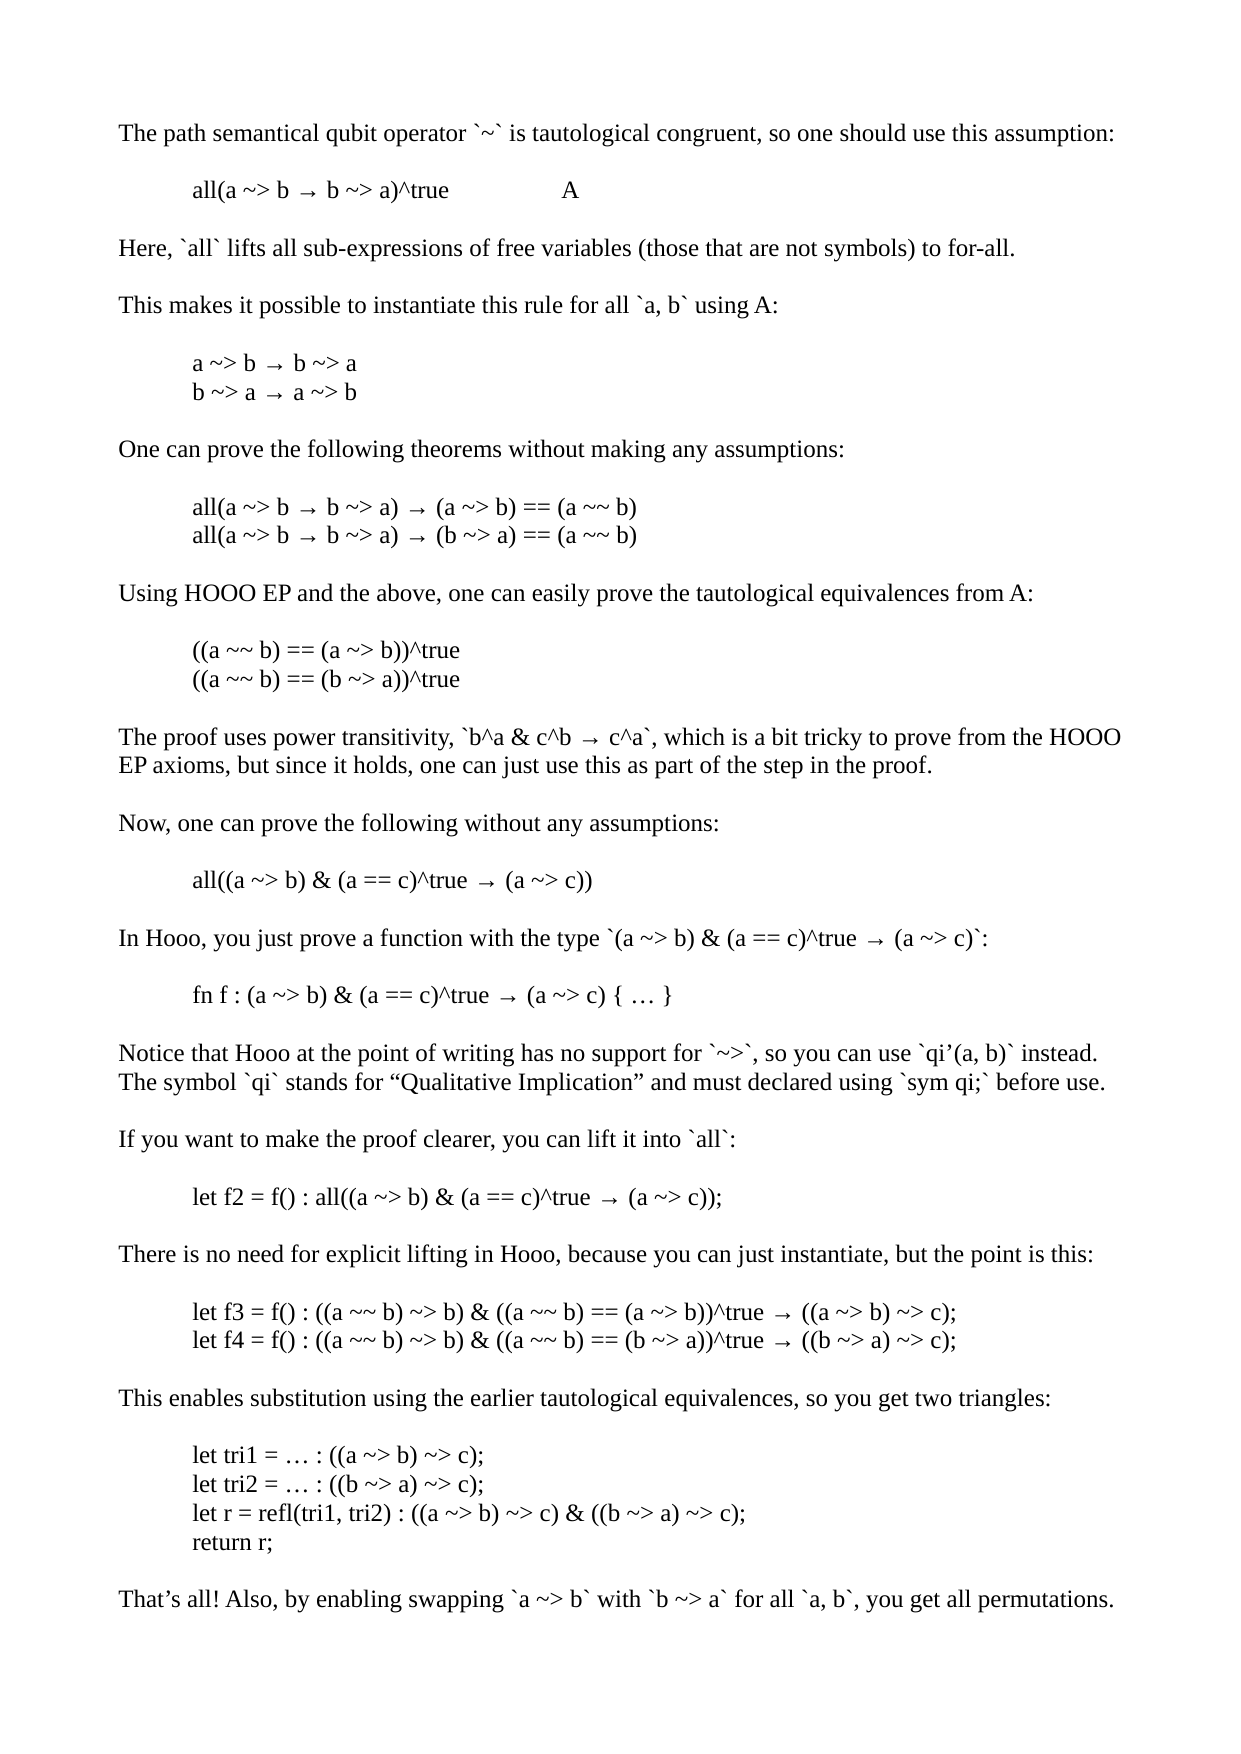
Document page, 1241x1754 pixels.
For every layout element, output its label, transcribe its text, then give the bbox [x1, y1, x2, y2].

text One can prove the following theorems without making any assumptions: [118, 434, 1122, 463]
text The path semantical qubit operator `~` is tautological congruent, so one should use this assumption: [118, 118, 1122, 147]
text In Hooo, you just prove a function with the type `(a ~> b) & (a == c)^true → (a ~> c)`: [118, 923, 1122, 952]
text all(a ~> b → b ~> a)^true A [118, 176, 1122, 204]
text let f2 = f() : all((a ~> b) & (a == c)^true → (a ~> c)); [118, 1182, 1122, 1211]
text let tri2 = … : ((b ~> a) ~> c); [118, 1469, 1122, 1498]
text let r = refl(tri1, tri2) : ((a ~> b) ~> c) & ((b ~> a) ~> c); [118, 1498, 1122, 1527]
text Notice that Hooo at the point of writing has no support for `~>`, so you can use `qi’(a, b)` instead. [118, 1038, 1122, 1067]
text The proof uses power transitivity, `b^a & c^b → c^a`, which is a bit tricky to prove from the HOOO EP axioms, but since it holds, one can just use this as part of the step in the proof. [118, 722, 1122, 779]
text all((a ~> b) & (a == c)^true → (a ~> c)) [118, 866, 1122, 894]
text all(a ~> b → b ~> a) → (b ~> a) == (a ~~ b) [118, 521, 1122, 549]
text fn f : (a ~> b) & (a == c)^true → (a ~> c) { … } [118, 981, 1122, 1009]
text all(a ~> b → b ~> a) → (a ~> b) == (a ~~ b) [118, 492, 1122, 521]
text There is no need for explicit lifting in Hooo, because you can just instantiate, but the point is this: [118, 1239, 1122, 1268]
text This enables substitution using the earlier tautological equivalences, so you get two triangles: [118, 1383, 1122, 1412]
text Using HOOO EP and the above, one can easily prove the tautological equivalences from A: [118, 578, 1122, 607]
text Now, one can prove the following without any assumptions: [118, 808, 1122, 837]
text If you want to make the proof clearer, you can lift it into `all`: [118, 1124, 1122, 1153]
text return r; [118, 1527, 1122, 1556]
text ((a ~~ b) == (a ~> b))^true [118, 636, 1122, 664]
text ((a ~~ b) == (b ~> a))^true [118, 664, 1122, 693]
text This makes it possible to instantiate this rule for all `a, b` using A: [118, 291, 1122, 319]
text let f3 = f() : ((a ~~ b) ~> b) & ((a ~~ b) == (a ~> b))^true → ((a ~> b) ~> c); [118, 1297, 1122, 1326]
text Here, `all` lifts all sub-expressions of free variables (those that are not symbols) to for-all. [118, 233, 1122, 262]
text b ~> a → a ~> b [118, 377, 1122, 406]
text let tri1 = … : ((a ~> b) ~> c); [118, 1441, 1122, 1469]
text let f4 = f() : ((a ~~ b) ~> b) & ((a ~~ b) == (b ~> a))^true → ((b ~> a) ~> c); [118, 1326, 1122, 1354]
text That’s all! Also, by enabling swapping `a ~> b` with `b ~> a` for all `a, b`, you get all permutations. [118, 1584, 1122, 1613]
text The symbol `qi` stands for “Qualitative Implication” and must declared using `sym qi;` before use. [118, 1067, 1122, 1096]
text a ~> b → b ~> a [118, 348, 1122, 377]
